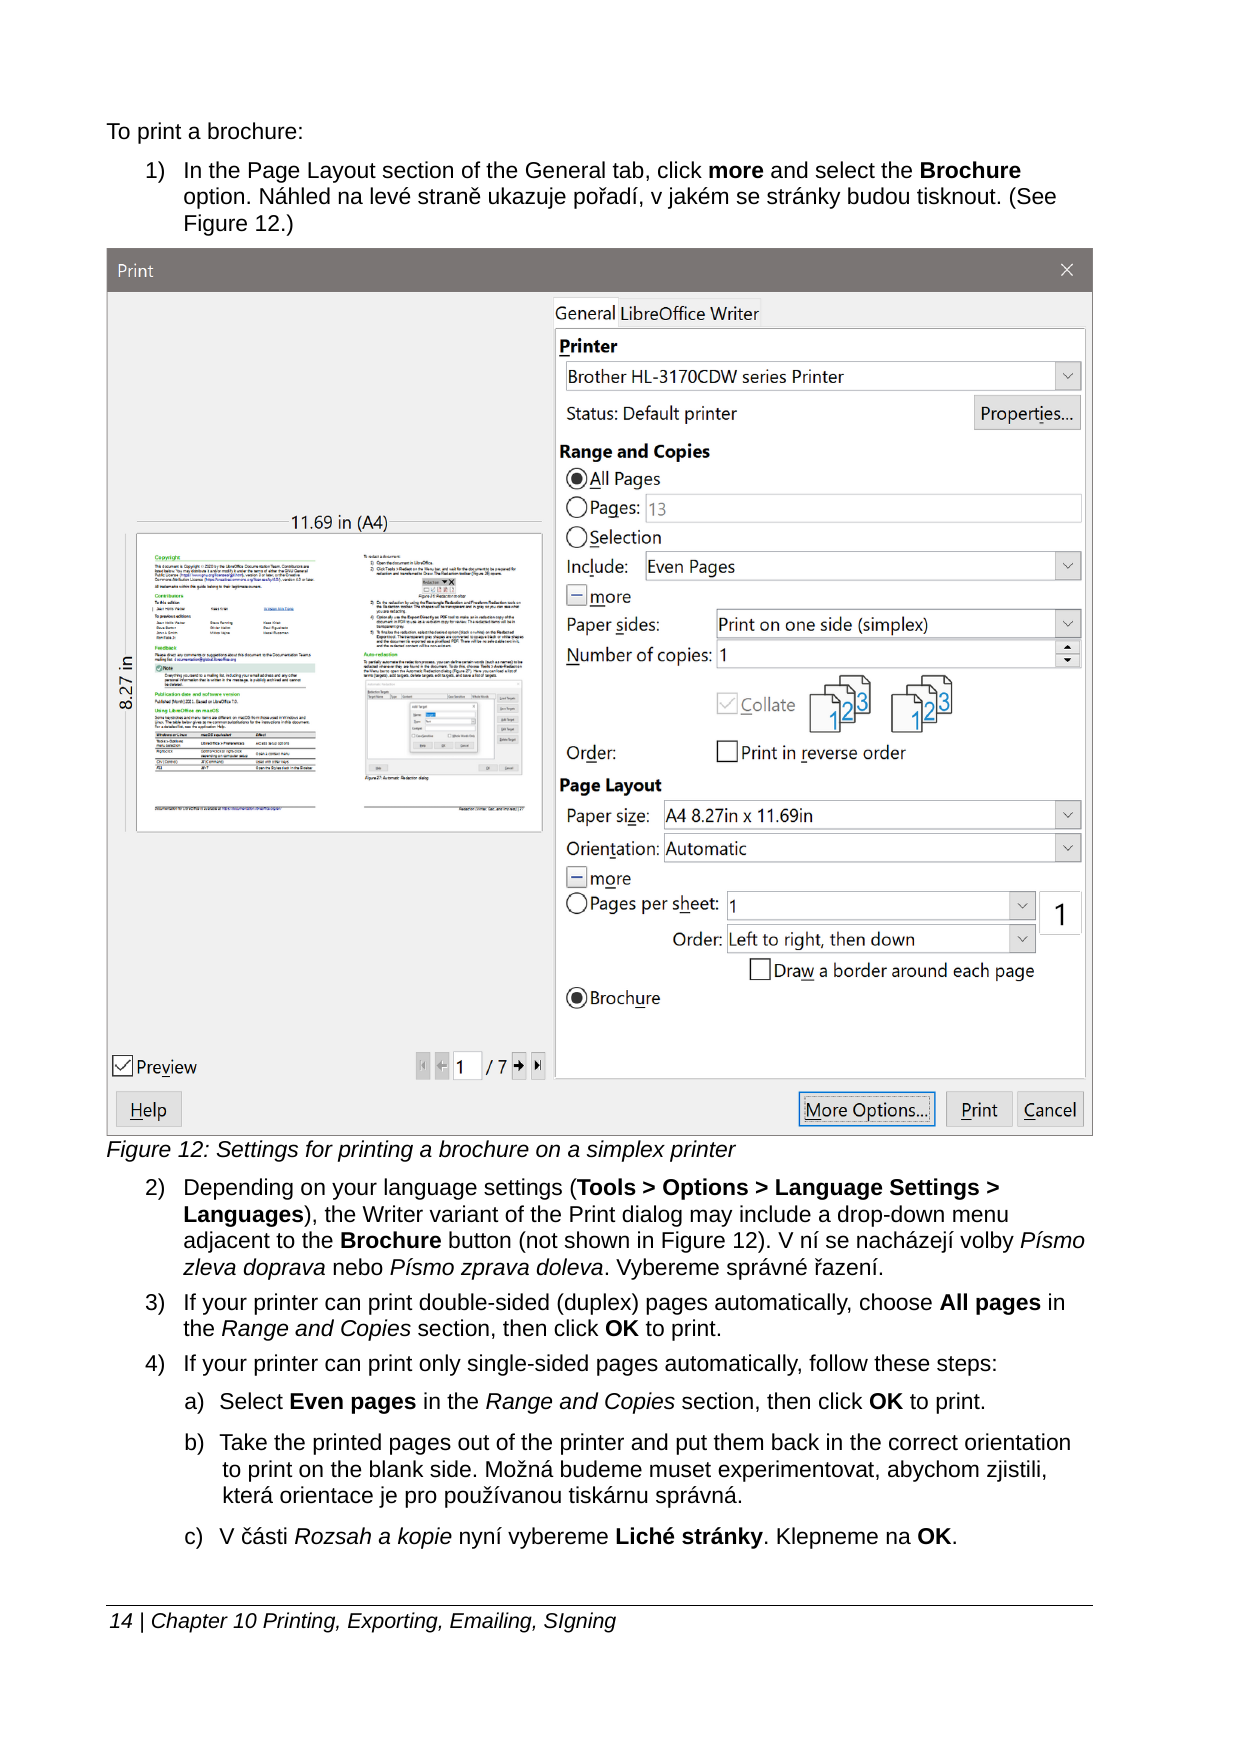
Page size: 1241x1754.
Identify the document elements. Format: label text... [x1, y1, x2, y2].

list Take the printed pages out of the printer and put them back in the correct orientation to print on the blank side. Možná budeme muset experimentovat, abychom zjistili, která orientace je pro používanou tiskárnu správná. [181, 1426, 1093, 1511]
list Select Even pages in the Range and Copies section, then click OK to print. [181, 1385, 1093, 1418]
list If your printer can print only single-sided pages automatically, follow these steps: [165, 1350, 1093, 1377]
list In the Page Layout section of the General tab, click more and select the Brochure option. Náhled na levé straně ukazuje pořadí, v jakém se stránky budou tisknout. (See Figure 12.) [165, 157, 1093, 236]
list Depending on your language settings (Tools > Options > Language Settings > Languages), the Writer variant of the Print dialog may include a drop-down menu adjacent to the Brochure button (not shown in Figure 12). V ní se nacházejí volby Písmo zleva doprava nebo Písmo zprava doleva. Vybereme správné řazení. [165, 1174, 1093, 1280]
list V části Rozsah a kopie nyní vybereme Liché stránky. Klepneme na OK. [181, 1520, 1093, 1552]
text Figure 12: Settings for printing a brochure on a simplex printer [106, 1136, 1093, 1162]
picture [106, 248, 1093, 1136]
list To print a brochure: [106, 118, 1093, 144]
list If your printer can print double-sided (duplex) pages automatically, choose All pages in the Range and Copies section, then click OK to print. [165, 1289, 1093, 1341]
